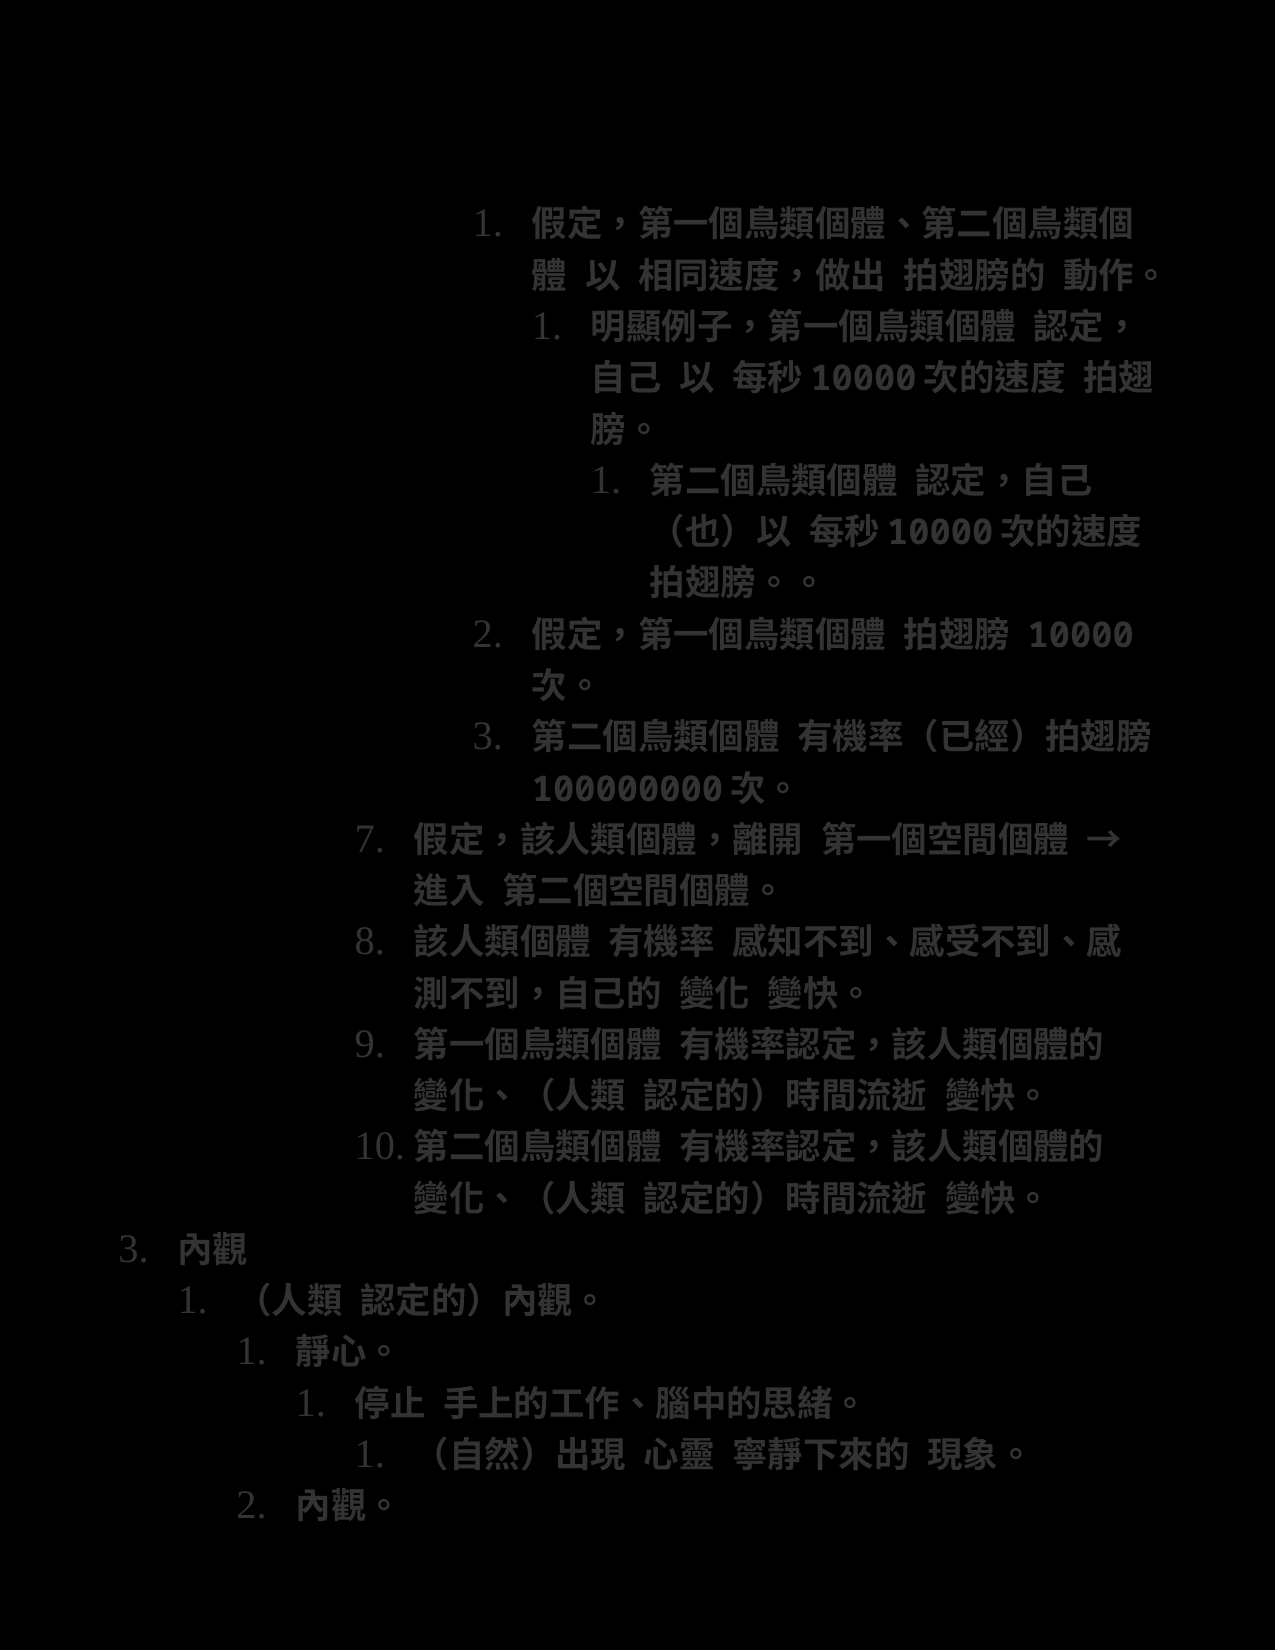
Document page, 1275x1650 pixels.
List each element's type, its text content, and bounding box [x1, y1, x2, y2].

list 假定，第一個鳥類個體、第二個鳥類個體 以 相同速度，做出 拍翅膀的 動作。 [472, 196, 1157, 298]
list （人類 認定的）內觀。 [177, 1272, 1157, 1324]
list 明顯例子，第一個鳥類個體 認定，自己 以 每秒10000次的速度 拍翅膀。 [532, 298, 1157, 452]
list 靜心。 [236, 1324, 1157, 1375]
list 第二個鳥類個體 有機率（已經）拍翅膀 100000000次。 [472, 709, 1157, 811]
list 停止 手上的工作、腦中的思緒。 [295, 1375, 1157, 1426]
list 內觀。 [236, 1477, 1157, 1529]
list 第一個鳥類個體 有機率認定，該人類個體的 變化、（人類 認定的）時間流逝 變快。 [354, 1016, 1157, 1119]
list 假定，第一個鳥類個體 拍翅膀 10000次。 [472, 606, 1157, 709]
list 內觀 [118, 1221, 1157, 1272]
list 第二個鳥類個體 認定，自己（也）以 每秒10000次的速度 拍翅膀。。 [591, 452, 1157, 606]
list 假定，該人類個體，離開 第一個空間個體 → 進入 第二個空間個體。 [354, 811, 1157, 914]
list （自然）出現 心靈 寧靜下來的 現象。 [354, 1426, 1157, 1477]
list 該人類個體 有機率 感知不到、感受不到、感測不到，自己的 變化 變快。 [354, 914, 1157, 1016]
list 第二個鳥類個體 有機率認定，該人類個體的 變化、（人類 認定的）時間流逝 變快。 [354, 1119, 1157, 1221]
